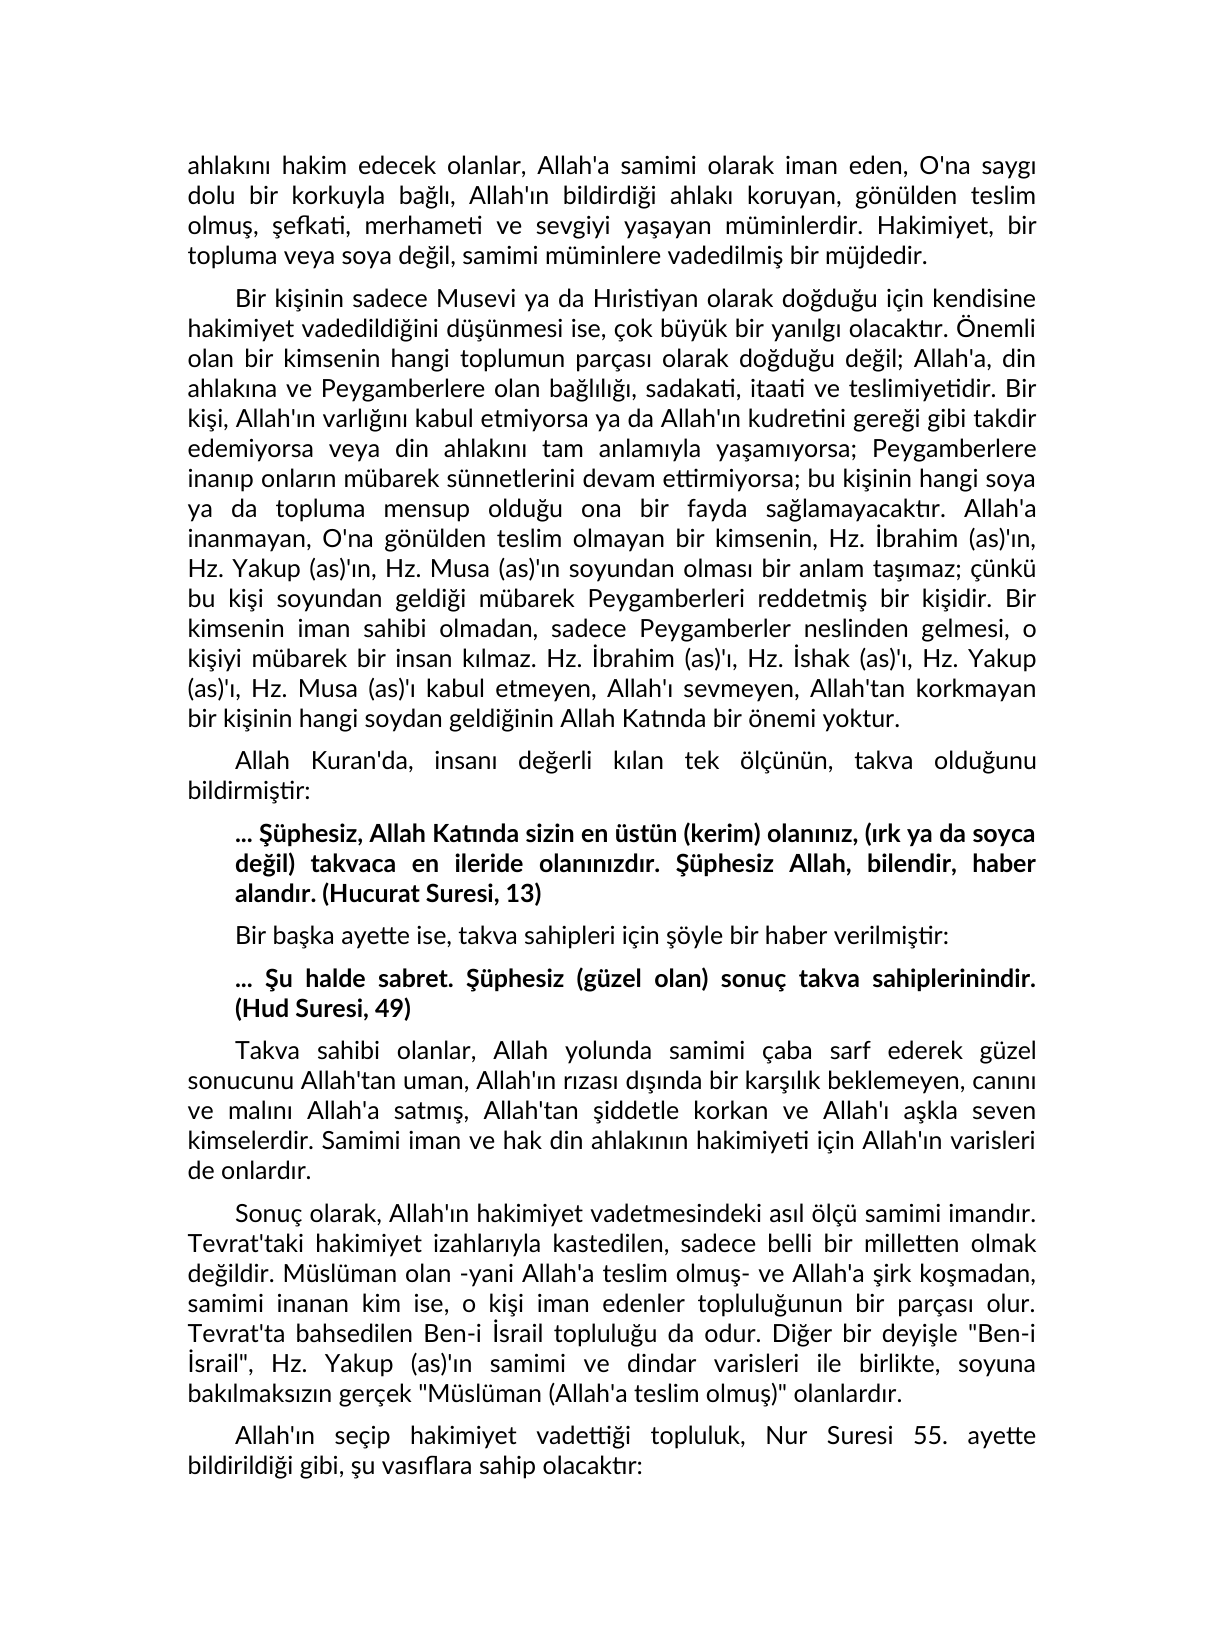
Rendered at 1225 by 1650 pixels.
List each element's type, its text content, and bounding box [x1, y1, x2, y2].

text Bir başka ayette ise, takva sahipleri için şöyle bir haber verilmiştir: [187, 920, 1037, 950]
text Allah Kuran'da, insanı değerli kılan tek ölçünün, takva olduğunu bildirmiştir: [187, 745, 1037, 805]
text Sonuç olarak, Allah'ın hakimiyet vadetmesindeki asıl ölçü samimi imandır. Tevrat'taki hakimiyet izahlarıyla kastedilen, sadece belli bir milletten olmak değildir. Müslüman olan -yani Allah'a teslim olmuş- ve Allah'a şirk koşmadan, samimi inanan kim ise, o kişi iman edenler topluluğunun bir parçası olur. Tevrat'ta bahsedilen Ben-i İsrail topluluğu da odur. Diğer bir deyişle "Ben-i İsrail", Hz. Yakup (as)'ın samimi ve dindar varisleri ile birlikte, soyuna bakılmaksızın gerçek "Müslüman (Allah'a teslim olmuş)" olanlardır. [187, 1197, 1037, 1407]
text Takva sahibi olanlar, Allah yolunda samimi çaba sarf ederek güzel sonucunu Allah'tan uman, Allah'ın rızası dışında bir karşılık beklemeyen, canını ve malını Allah'a satmış, Allah'tan şiddetle korkan ve Allah'ı aşkla seven kimselerdir. Samimi iman ve hak din ahlakının hakimiyeti için Allah'ın varisleri de onlardır. [187, 1035, 1037, 1185]
text Allah'ın seçip hakimiyet vadettiği topluluk, Nur Suresi 55. ayette bildirildiği gibi, şu vasıflara sahip olacaktır: [187, 1420, 1037, 1480]
text Bir kişinin sadece Musevi ya da Hıristiyan olarak doğduğu için kendisine hakimiyet vadedildiğini düşünmesi ise, çok büyük bir yanılgı olacaktır. Önemli olan bir kimsenin hangi toplumun parçası olarak doğduğu değil; Allah'a, din ahlakına ve Peygamberlere olan bağlılığı, sadakati, itaati ve teslimiyetidir. Bir kişi, Allah'ın varlığını kabul etmiyorsa ya da Allah'ın kudretini gereği gibi takdir edemiyorsa veya din ahlakını tam anlamıyla yaşamıyorsa; Peygamberlere inanıp onların mübarek sünnetlerini devam ettirmiyorsa; bu kişinin hangi soya ya da topluma mensup olduğu ona bir fayda sağlamayacaktır. Allah'a inanmayan, O'na gönülden teslim olmayan bir kimsenin, Hz. İbrahim (as)'ın, Hz. Yakup (as)'ın, Hz. Musa (as)'ın soyundan olması bir anlam taşımaz; çünkü bu kişi soyundan geldiği mübarek Peygamberleri reddetmiş bir kişidir. Bir kimsenin iman sahibi olmadan, sadece Peygamberler neslinden gelmesi, o kişiyi mübarek bir insan kılmaz. Hz. İbrahim (as)'ı, Hz. İshak (as)'ı, Hz. Yakup (as)'ı, Hz. Musa (as)'ı kabul etmeyen, Allah'ı sevmeyen, Allah'tan korkmayan bir kişinin hangi soydan geldiğinin Allah Katında bir önemi yoktur. [187, 282, 1037, 732]
text ... Şu halde sabret. Şüphesiz (güzel olan) sonuç takva sahiplerinindir. (Hud Suresi, 49) [235, 962, 1037, 1022]
text ... Şüphesiz, Allah Katında sizin en üstün (kerim) olanınız, (ırk ya da soyca değil) takvaca en ileride olanınızdır. Şüphesiz Allah, bilendir, haber alandır. (Hucurat Suresi, 13) [235, 817, 1037, 907]
text ahlakını hakim edecek olanlar, Allah'a samimi olarak iman eden, O'na saygı dolu bir korkuyla bağlı, Allah'ın bildirdiği ahlakı koruyan, gönülden teslim olmuş, şefkati, merhameti ve sevgiyi yaşayan müminlerdir. Hakimiyet, bir topluma veya soya değil, samimi müminlere vadedilmiş bir müjdedir. [187, 150, 1037, 270]
